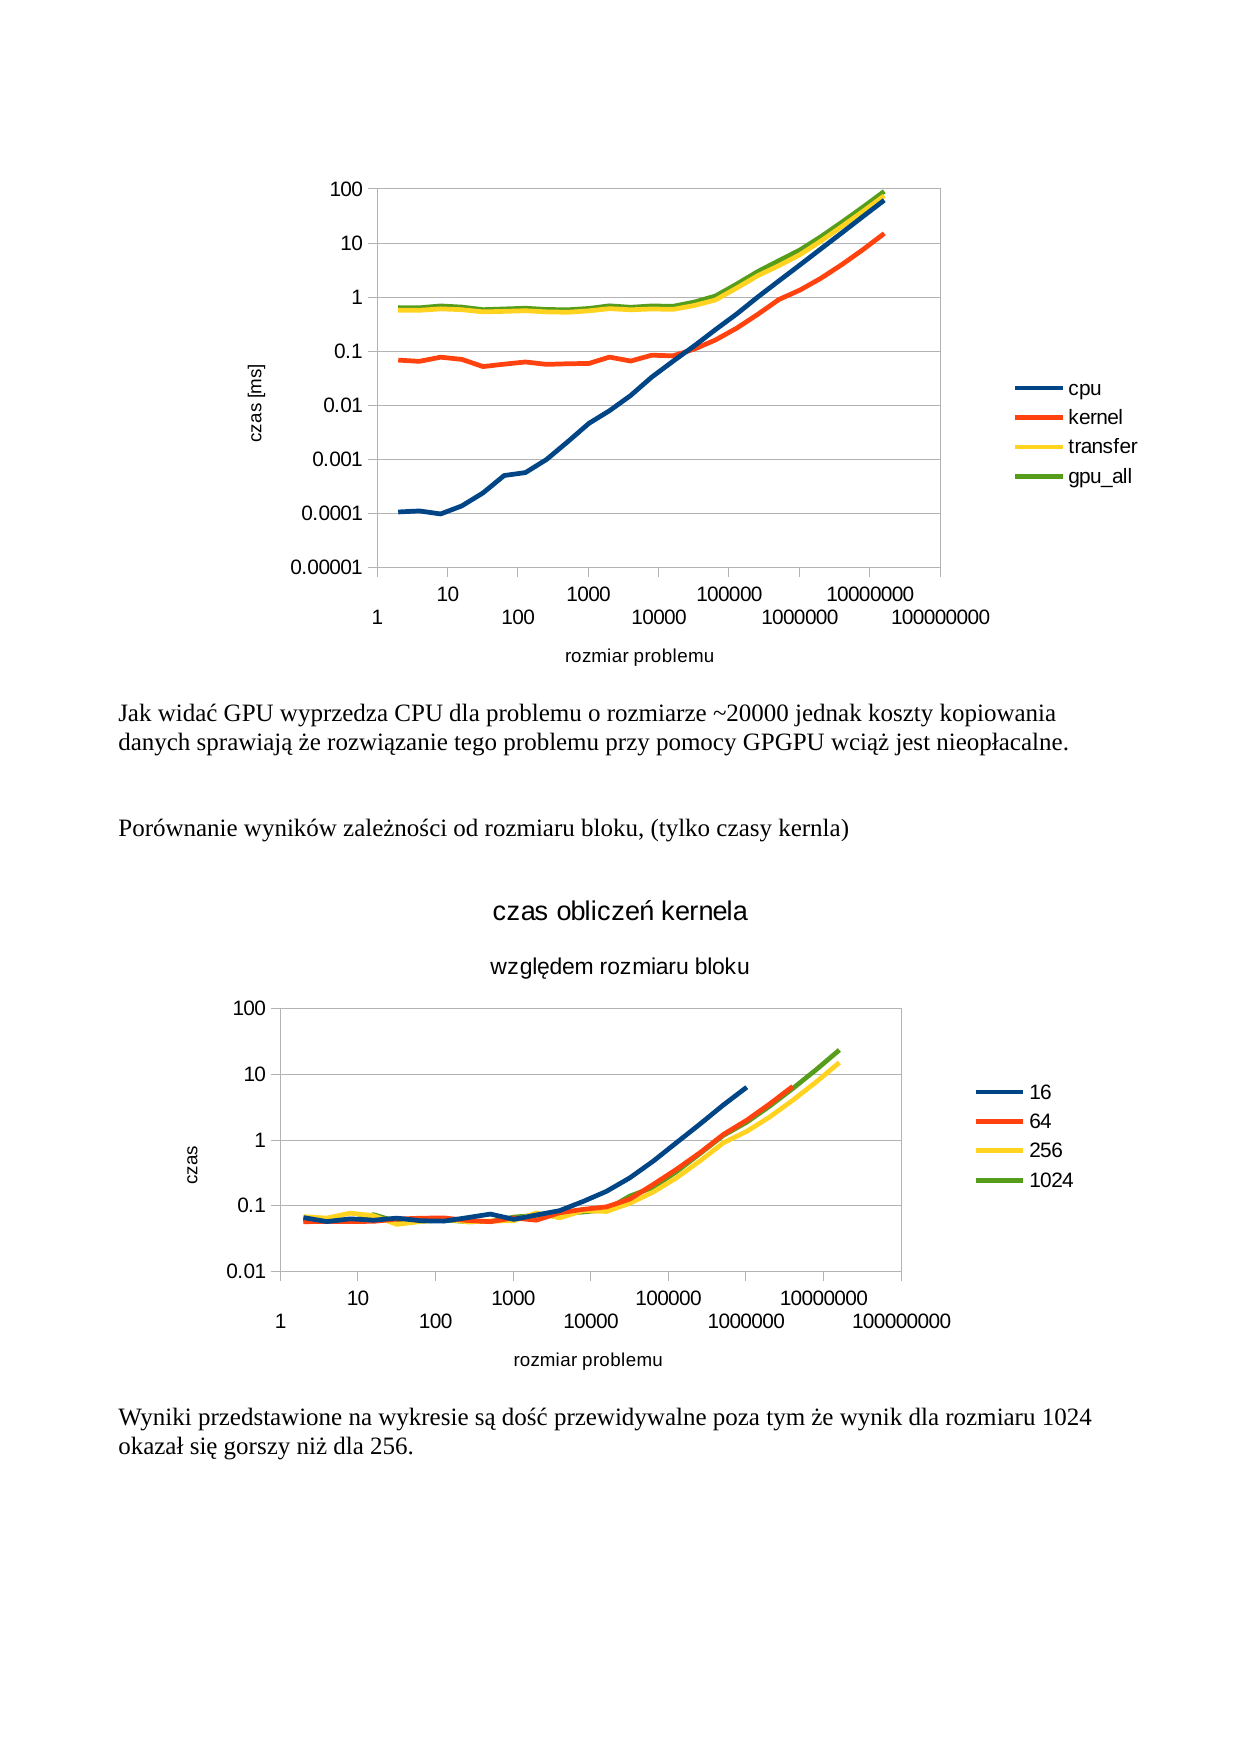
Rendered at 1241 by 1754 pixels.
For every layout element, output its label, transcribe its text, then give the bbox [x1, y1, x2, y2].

text Jak widać GPU wyprzedza CPU dla problemu o rozmiarze ~20000 jednak koszty kopiowania danych sprawiają że rozwiązanie tego problemu przy pomocy GPGPU wciąż jest nieopłacalne. [118, 147, 1122, 756]
text Wyniki przedstawione na wykresie są dość przewidywalne poza tym że wynik dla rozmiaru 1024 okazał się gorszy niż dla 256. [118, 871, 1122, 1459]
text Porównanie wyników zależności od rozmiaru bloku, (tylko czasy kernla) [118, 813, 1122, 842]
